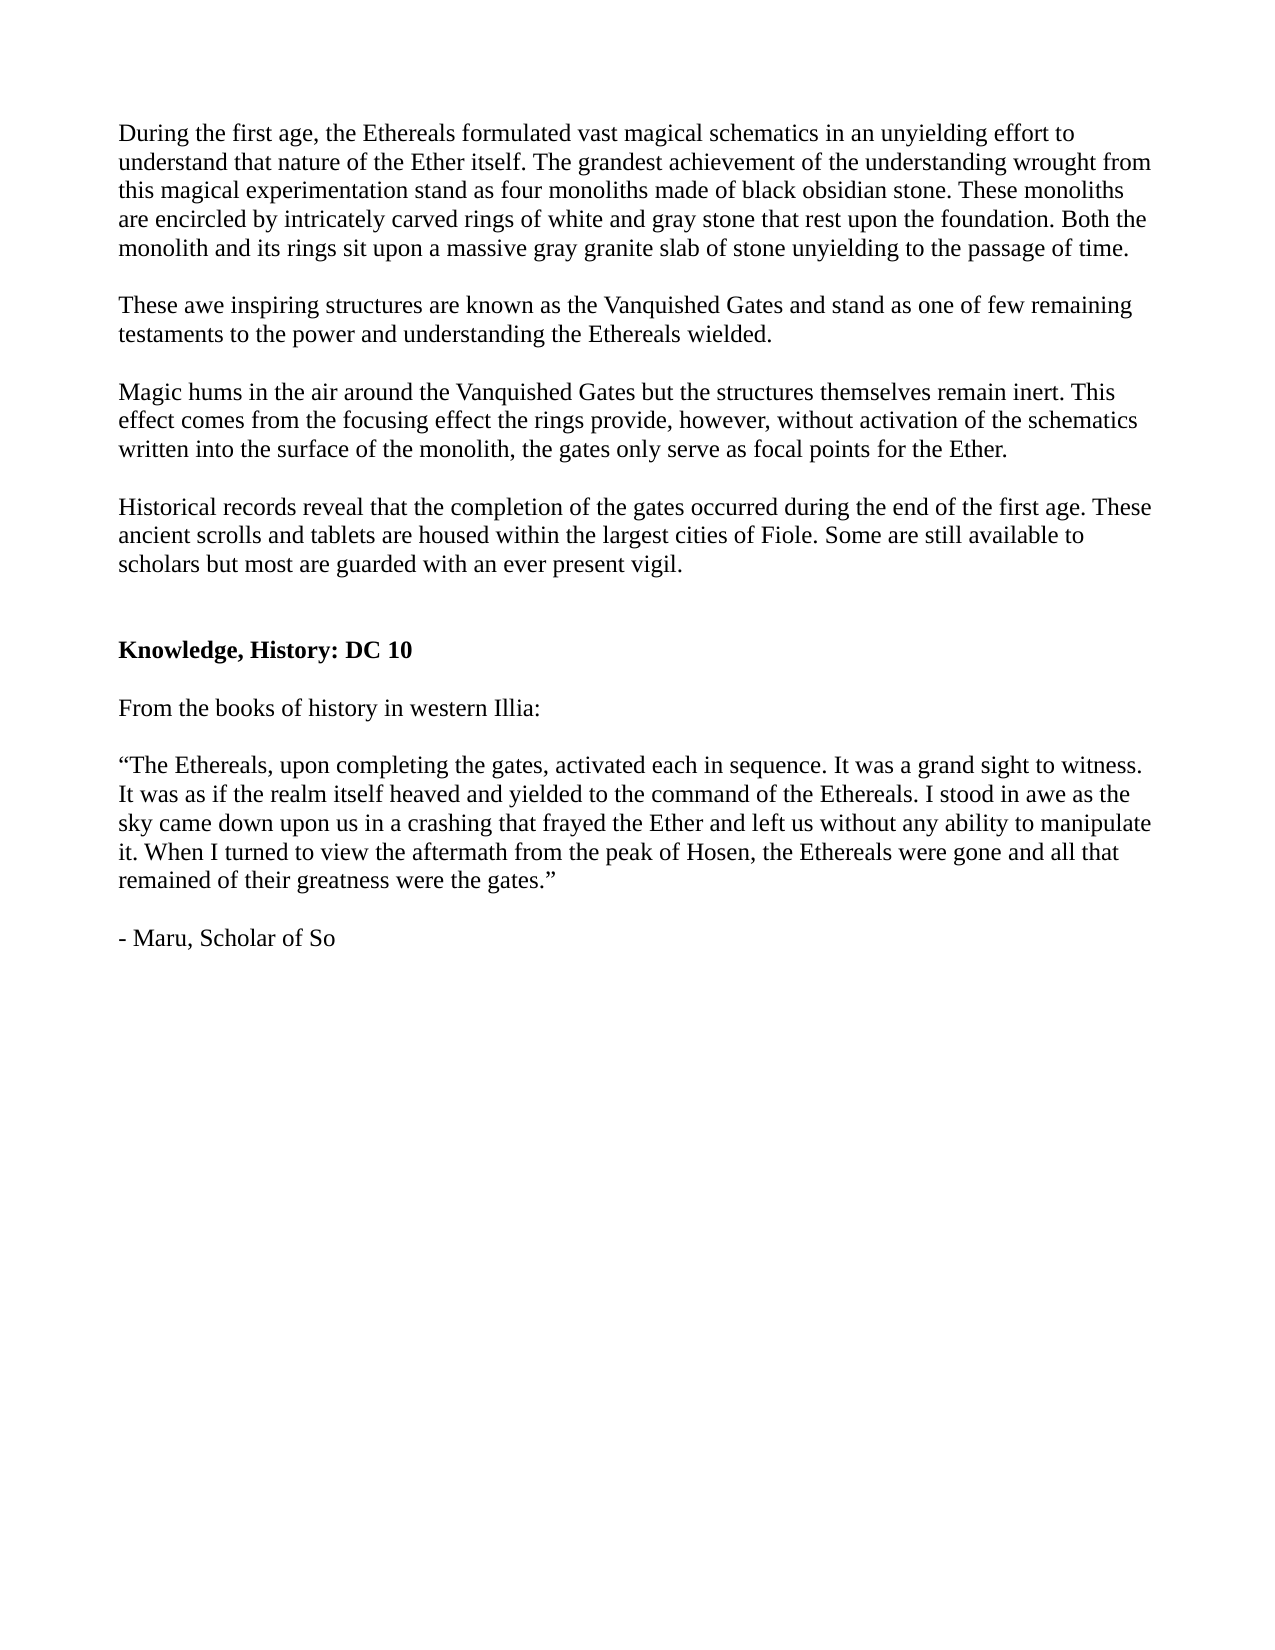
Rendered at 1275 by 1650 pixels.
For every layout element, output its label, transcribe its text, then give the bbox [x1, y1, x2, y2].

text Historical records reveal that the completion of the gates occurred during the end of the first age. These ancient scrolls and tablets are housed within the largest cities of Fiole. Some are still available to scholars but most are guarded with an ever present vigil. [118, 492, 1157, 578]
text Magic hums in the air around the Vanquished Gates but the structures themselves remain inert. This effect comes from the focusing effect the rings provide, however, without activation of the schematics written into the surface of the monolith, the gates only serve as focal points for the Ether. [118, 377, 1157, 463]
text During the first age, the Ethereals formulated vast magical schematics in an unyielding effort to understand that nature of the Ether itself. The grandest achievement of the understanding wrought from this magical experimentation stand as four monoliths made of black obsidian stone. These monoliths are encircled by intricately carved rings of white and gray stone that rest upon the foundation. Both the monolith and its rings sit upon a massive gray granite slab of stone unyielding to the passage of time. [118, 118, 1157, 262]
text Knowledge, History: DC 10 [118, 636, 1157, 664]
text These awe inspiring structures are known as the Vanquished Gates and stand as one of few remaining testaments to the power and understanding the Ethereals wielded. [118, 291, 1157, 348]
text “The Ethereals, upon completing the gates, activated each in sequence. It was a grand sight to witness. It was as if the realm itself heaved and yielded to the command of the Ethereals. I stood in awe as the sky came down upon us in a crashing that frayed the Ether and left us without any ability to manipulate it. When I turned to view the aftermath from the peak of Hosen, the Ethereals were gone and all that remained of their greatness were the gates.” [118, 751, 1157, 894]
text - Maru, Scholar of So [118, 923, 1157, 952]
text From the books of history in western Illia: [118, 693, 1157, 722]
